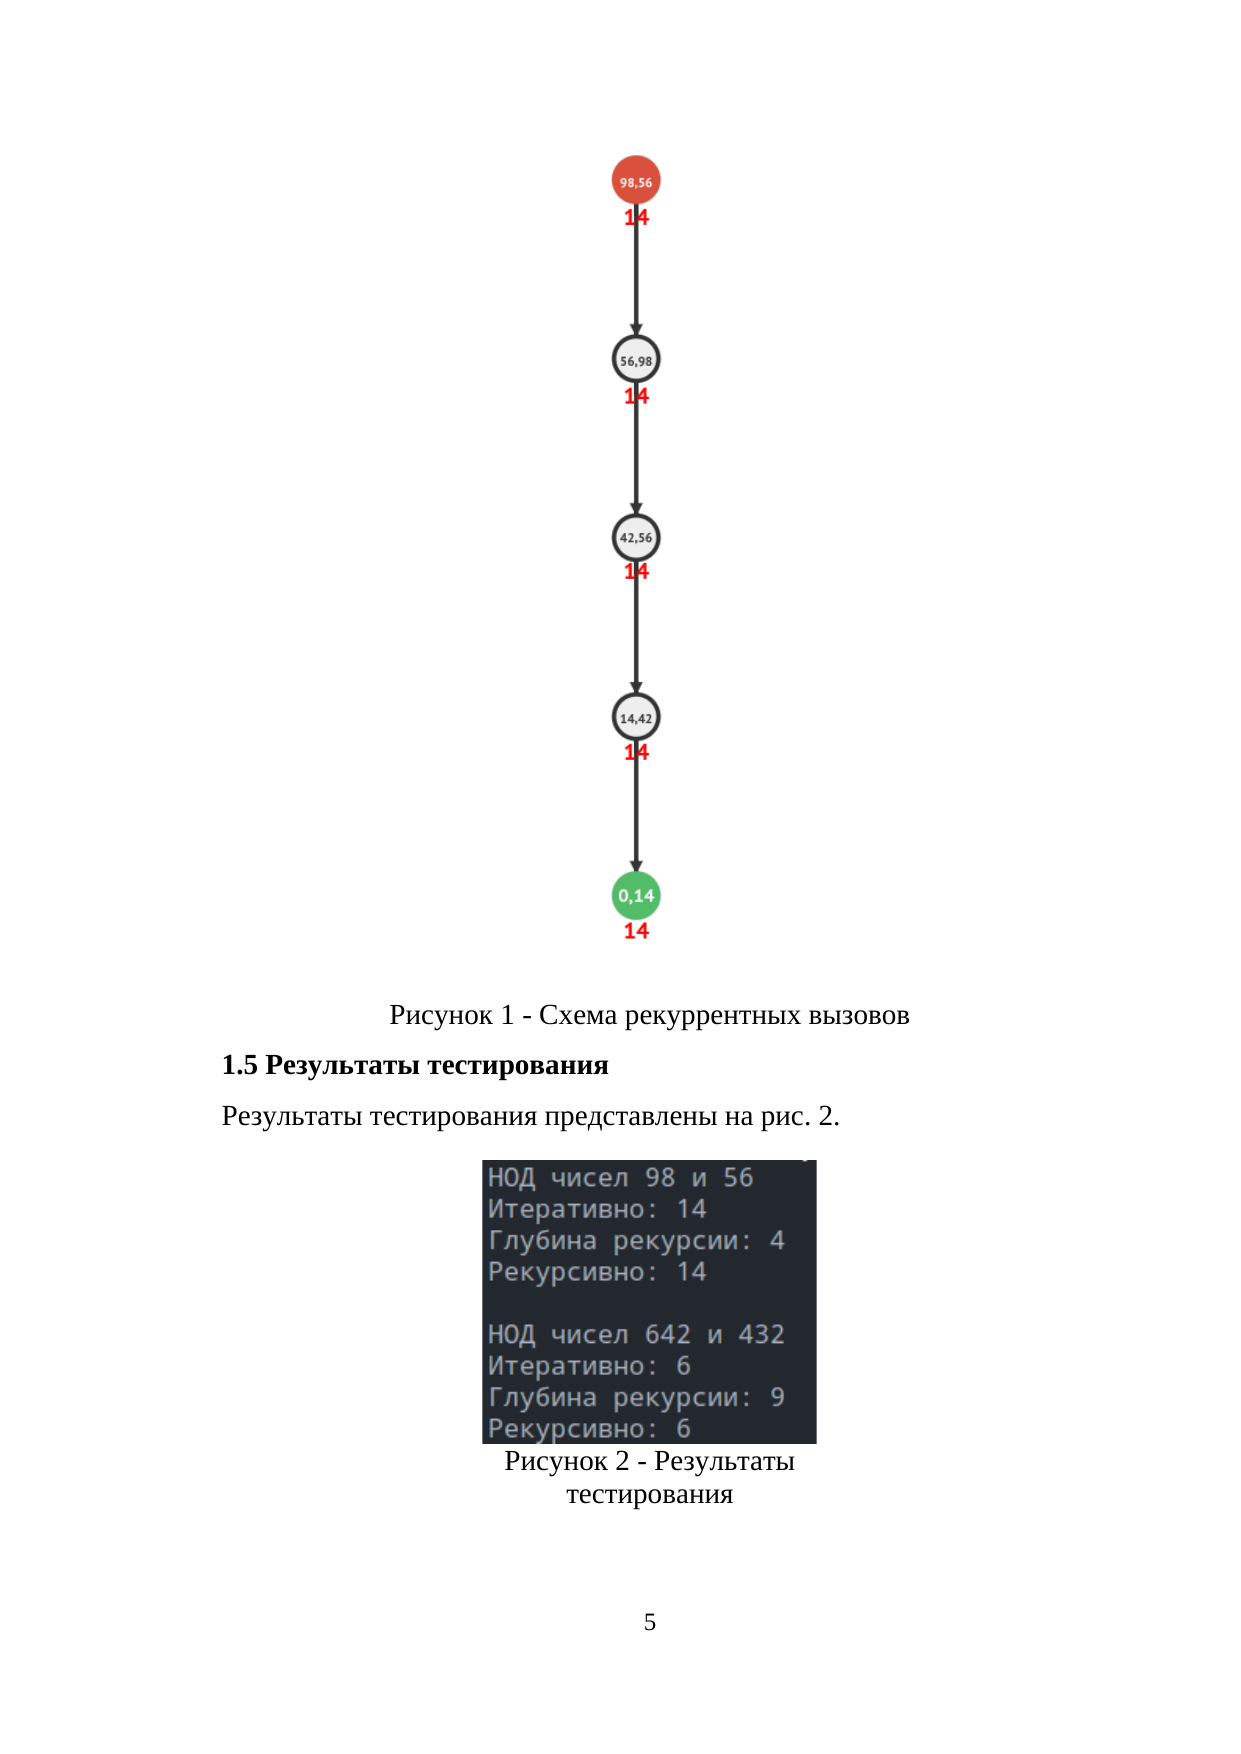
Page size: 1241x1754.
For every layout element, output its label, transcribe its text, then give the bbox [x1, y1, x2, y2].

text 1.5 Результаты тестирования [148, 118, 1152, 1081]
picture [249, 130, 1050, 997]
text Рисунок 2 - Результаты тестирования [482, 1444, 817, 1510]
text Рисунок 1 - Схема рекуррентных вызовов [249, 997, 1050, 1031]
picture [482, 1160, 817, 1444]
text Результаты тестирования представлены на рис. 2. [148, 1098, 1152, 1131]
